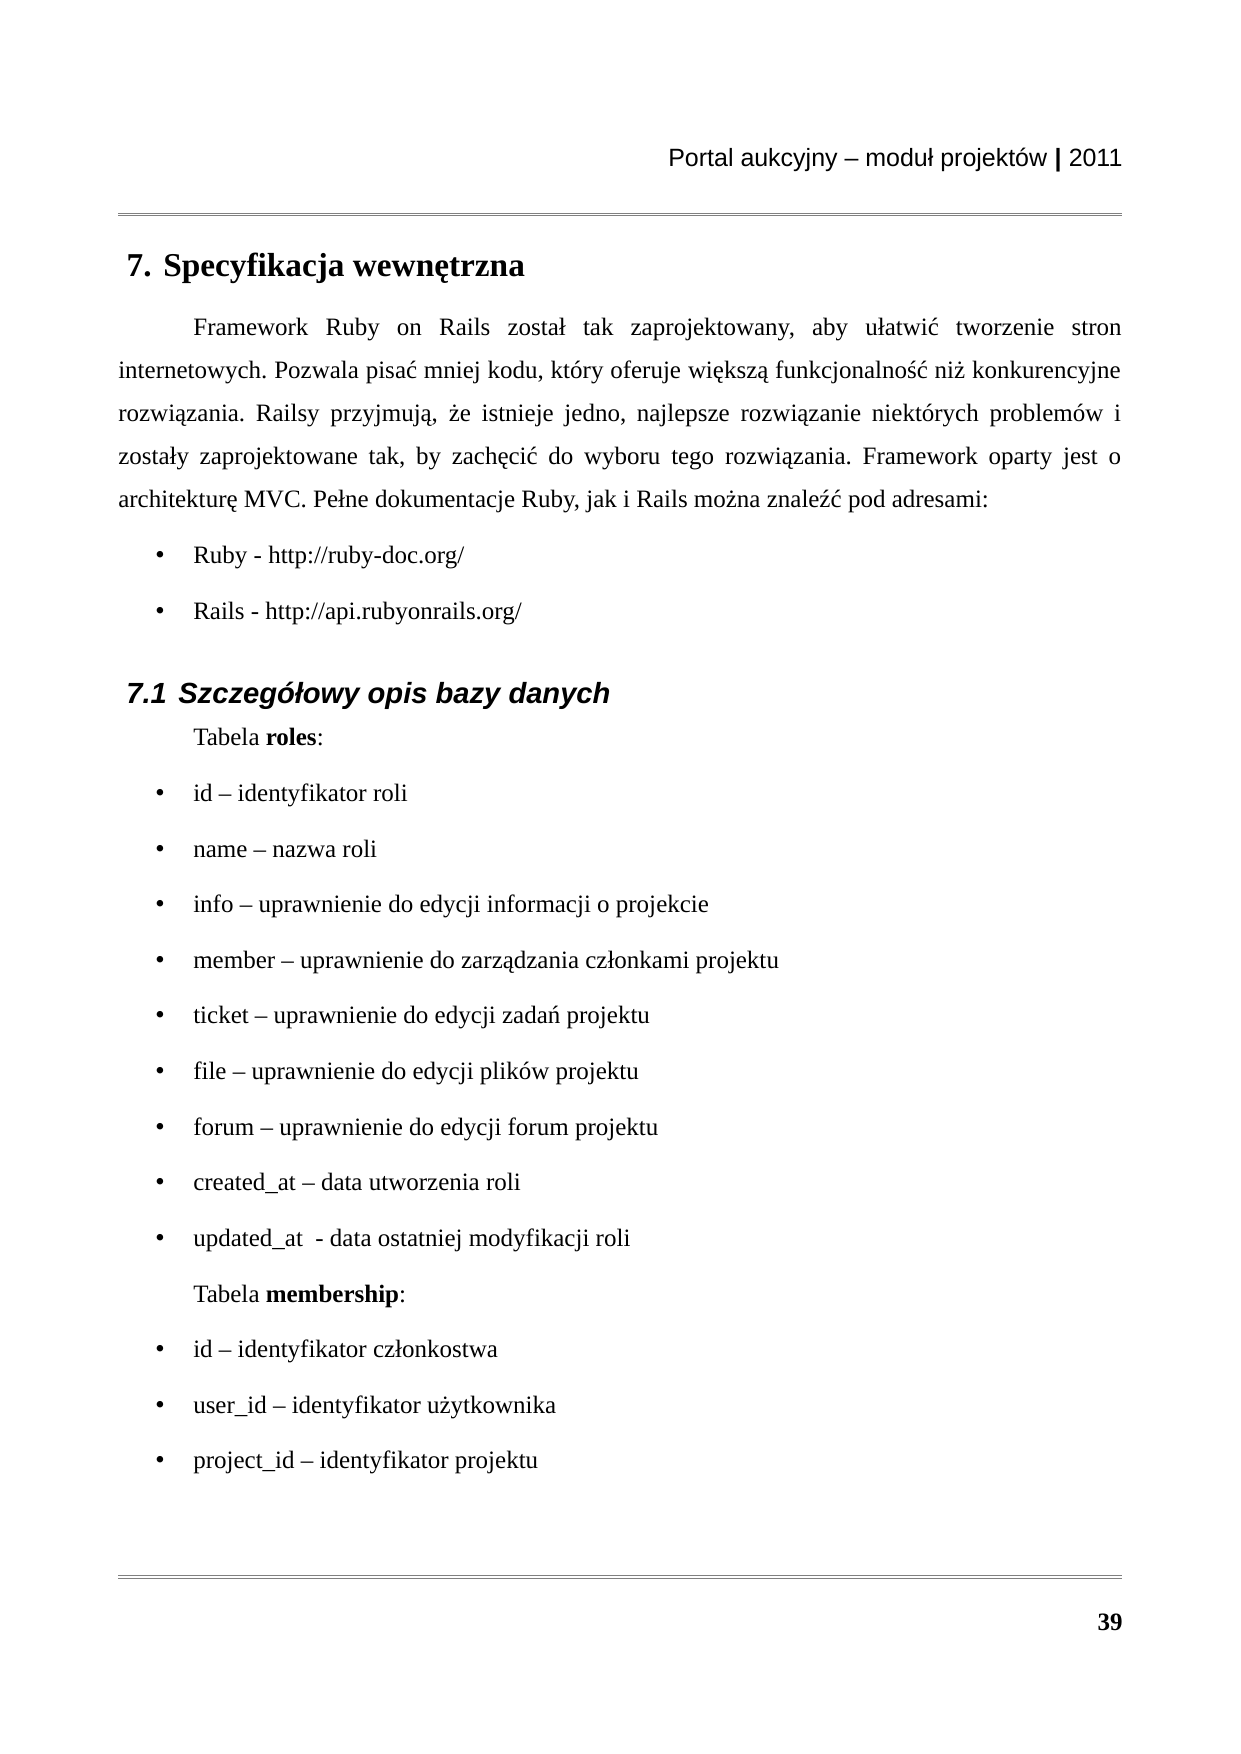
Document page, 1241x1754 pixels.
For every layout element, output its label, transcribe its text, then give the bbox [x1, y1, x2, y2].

subtitle Specyfikacja wewnętrzna [118, 245, 1122, 283]
list created_at – data utworzenia roli [156, 1167, 1122, 1196]
list forum – uprawnienie do edycji forum projektu [156, 1112, 1122, 1141]
list file – uprawnienie do edycji plików projektu [156, 1056, 1122, 1085]
list info – uprawnienie do edycji informacji o projekcie [156, 889, 1122, 918]
list member – uprawnienie do zarządzania członkami projektu [156, 945, 1122, 974]
list Rails - http://api.rubyonrails.org/ [156, 596, 1122, 624]
list user_id – identyfikator użytkownika [156, 1390, 1122, 1419]
text Framework Ruby on Rails został tak zaprojektowany, aby ułatwić tworzenie stron internetowych. Pozwala pisać mniej kodu, który oferuje większą funkcjonalność niż konkurencyjne rozwiązania. Railsy przyjmują, że istnieje jedno, najlepsze rozwiązanie niektórych problemów i zostały zaprojektowane tak, by zachęcić do wyboru tego rozwiązania. Framework oparty jest o architekturę MVC. Pełne dokumentacje Ruby, jak i Rails można znaleźć pod adresami: [118, 312, 1122, 513]
text Tabela membership: [118, 1279, 1122, 1307]
list updated_at - data ostatniej modyfikacji roli [156, 1223, 1122, 1252]
list id – identyfikator roli [156, 778, 1122, 807]
list Ruby - http://ruby-doc.org/ [156, 540, 1122, 569]
text Tabela roles: [118, 722, 1122, 751]
list name – nazwa roli [156, 834, 1122, 862]
subtitle Szczegółowy opis bazy danych [118, 676, 1122, 710]
list id – identyfikator członkostwa [156, 1334, 1122, 1363]
list ticket – uprawnienie do edycji zadań projektu [156, 1001, 1122, 1029]
list project_id – identyfikator projektu [156, 1446, 1122, 1474]
